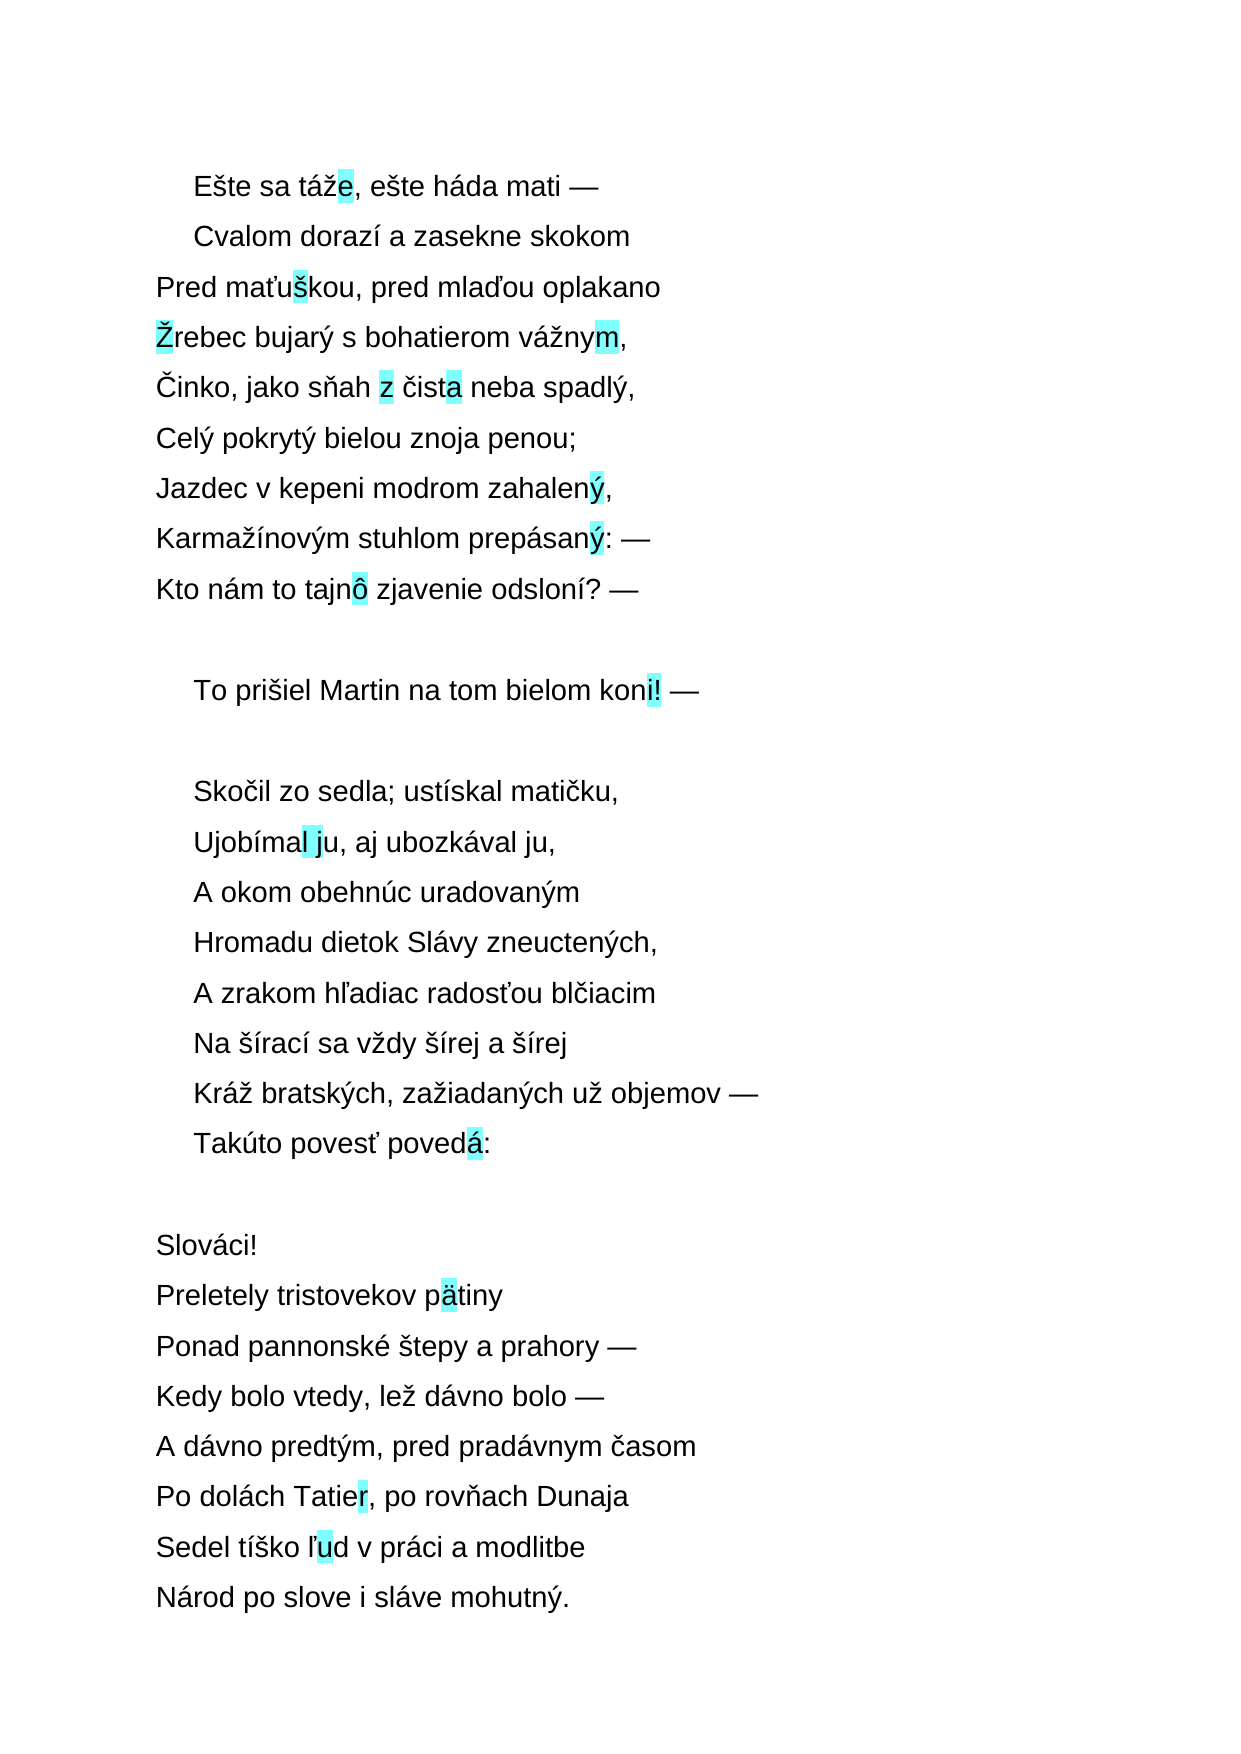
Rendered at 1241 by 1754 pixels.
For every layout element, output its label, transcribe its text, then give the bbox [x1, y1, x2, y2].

text Ponad pannonské štepy a prahory — [156, 1328, 1084, 1362]
text Ešte sa táže, ešte háda mati — [156, 169, 1084, 203]
text Skočil zo sedla; ustískal matičku, [156, 774, 1084, 808]
text Sedel tíško ľud v práci a modlitbe [156, 1530, 1084, 1563]
text A okom obehnúc uradovaným [156, 875, 1084, 908]
text Takúto povesť povedá: [156, 1127, 1084, 1160]
text Jazdec v kepeni modrom zahalený, [156, 471, 1084, 504]
text Pred maťuškou, pred mlaďou oplakano [156, 270, 1084, 303]
text Činko, jako sňah z čista neba spadlý, [156, 370, 1084, 404]
text A zrakom hľadiac radosťou blčiacim [156, 976, 1084, 1009]
text Na šírací sa vždy šírej a šírej [156, 1026, 1084, 1059]
text Cvalom dorazí a zasekne skokom [156, 219, 1084, 253]
text Kto nám to tajnô zjavenie odsloní? — [156, 572, 1084, 605]
text Preletely tristovekov pätiny [156, 1278, 1084, 1312]
text A dávno predtým, pred pradávnym časom [156, 1429, 1084, 1463]
text Ujobímal ju, aj ubozkával ju, [156, 825, 1084, 858]
text Kedy bolo vtedy, lež dávno bolo — [156, 1379, 1084, 1412]
text Karmažínovým stuhlom prepásaný: — [156, 521, 1084, 555]
text Slováci! [156, 1228, 1084, 1261]
text Po dolách Tatier, po rovňach Dunaja [156, 1479, 1084, 1513]
text Žrebec bujarý s bohatierom vážnym, [156, 320, 1084, 354]
text Národ po slove i sláve mohutný. [156, 1580, 1084, 1614]
text Celý pokrytý bielou znoja penou; [156, 421, 1084, 454]
text To prišiel Martin na tom bielom koni! — [156, 673, 1084, 707]
text Hromadu dietok Slávy zneuctených, [156, 925, 1084, 959]
text Kráž bratských, zažiadaných už objemov — [156, 1076, 1084, 1110]
